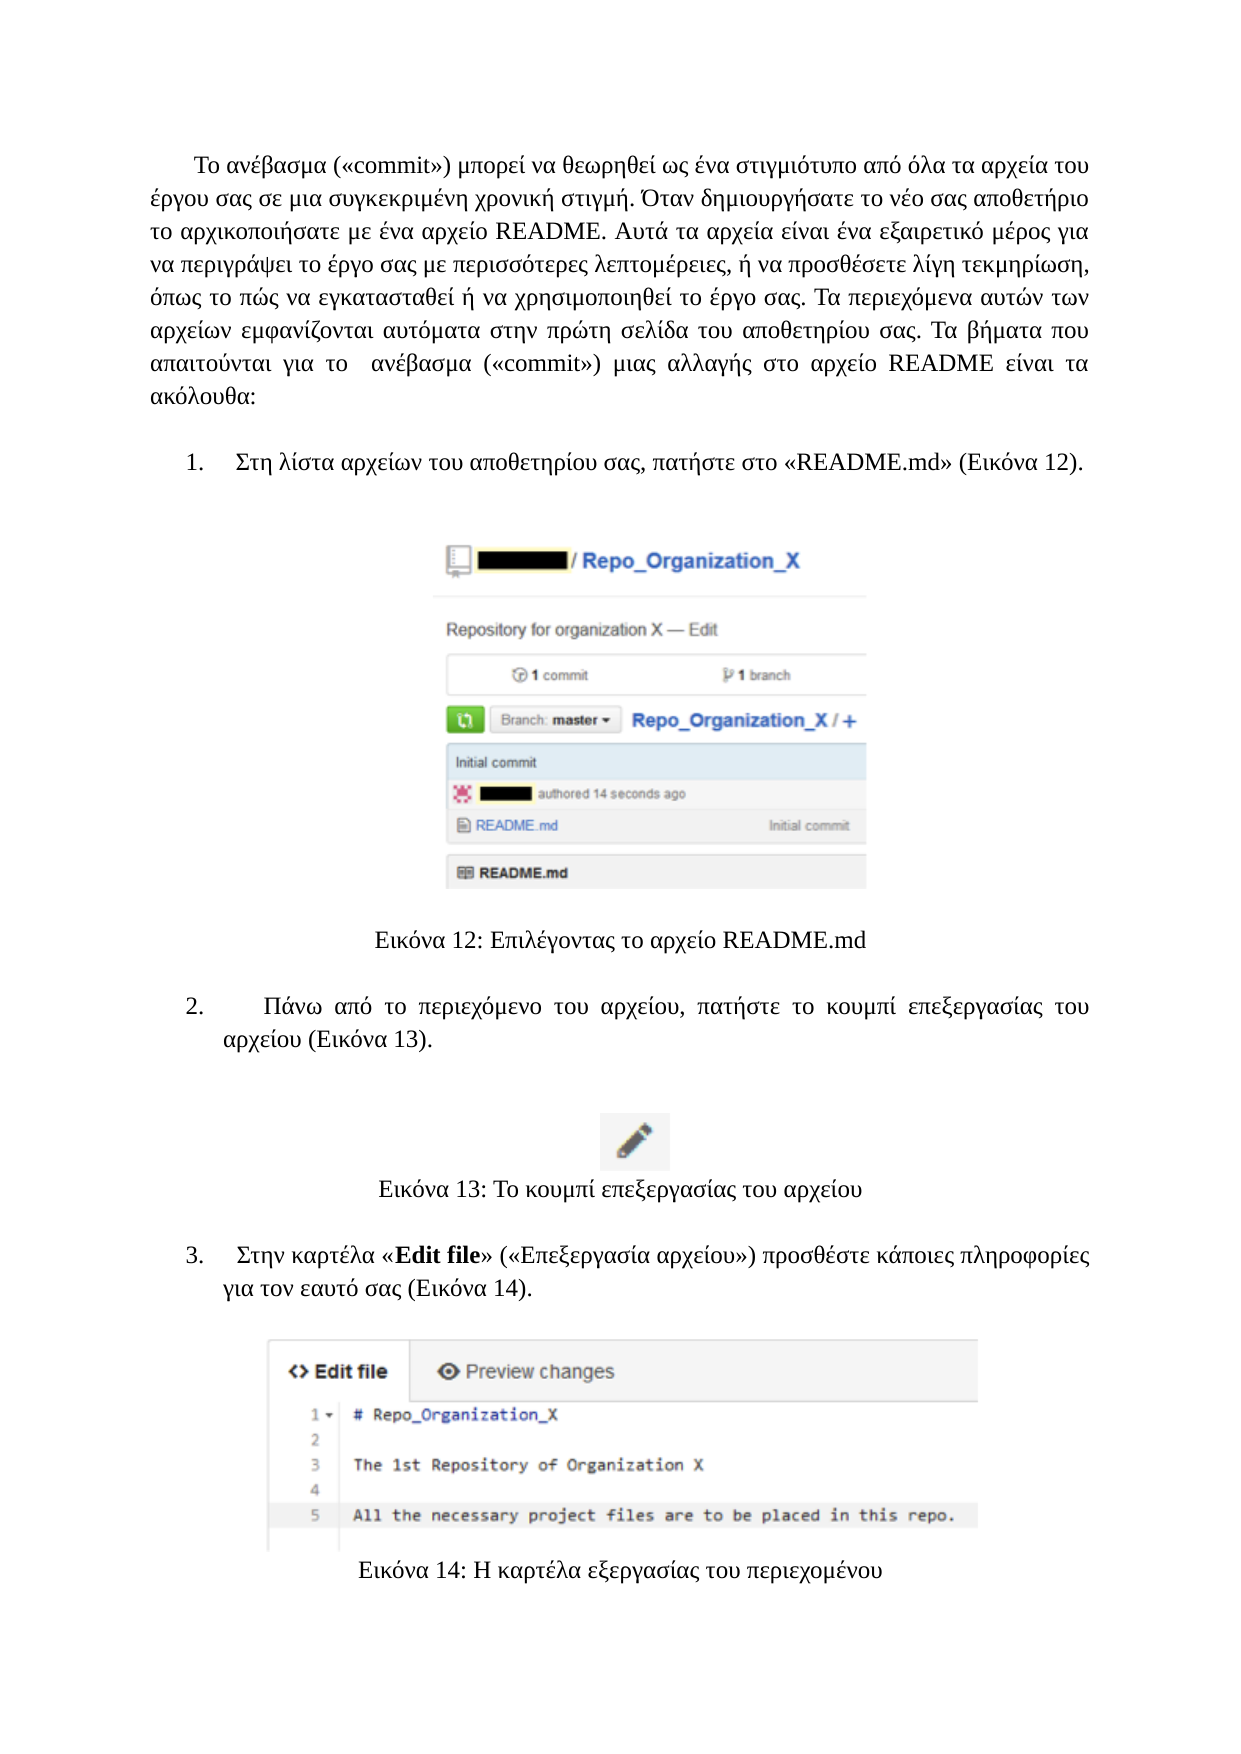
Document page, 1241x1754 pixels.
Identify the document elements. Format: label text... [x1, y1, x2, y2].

text Εικόνα 13: Το κουμπί επεξεργασίας του αρχείου [150, 1174, 1091, 1203]
text 2. Πάνω από το περιεχόμενο του αρχείου, πατήστε το κουμπί επεξεργασίας του αρχείου (Εικόνα 13). [185, 991, 1091, 1053]
text Εικόνα 12: Επιλέγοντας το αρχείο README.md [150, 925, 1091, 954]
text Εικόνα 14: Η καρτέλα εξεργασίας του περιεχομένου [150, 1555, 1091, 1584]
text 3. Στην καρτέλα «Edit file» («Επεξεργασία αρχείου») προσθέστε κάποιες πληροφορίες για τον εαυτό σας (Εικόνα 14). [185, 1240, 1091, 1302]
text Το ανέβασμα («commit») μπορεί να θεωρηθεί ως ένα στιγμιότυπο από όλα τα αρχεία του έργου σας σε μια συγκεκριμένη χρονική στιγμή. Όταν δημιουργήσατε το νέο σας αποθετήριο το αρχικοποιήσατε με ένα αρχείο README. Αυτά τα αρχεία είναι ένα εξαιρετικό μέρος για να περιγράψει το έργο σας με περισσότερες λεπτομέρειες, ή να προσθέσετε λίγη τεκμηρίωση, όπως το πώς να εγκατασταθεί ή να χρησιμοποιηθεί το έργο σας. Τα περιεχόμενα αυτών των αρχείων εμφανίζονται αυτόματα στην πρώτη σελίδα του αποθετηρίου σας. Τα βήματα που απαιτούνται για το ανέβασμα («commit») μιας αλλαγής στο αρχείο README είναι τα ακόλουθα: [150, 150, 1091, 410]
text 1. Στη λίστα αρχείων του αποθετηρίου σας, πατήστε στο «README.md» (Εικόνα 12). [185, 447, 1091, 476]
